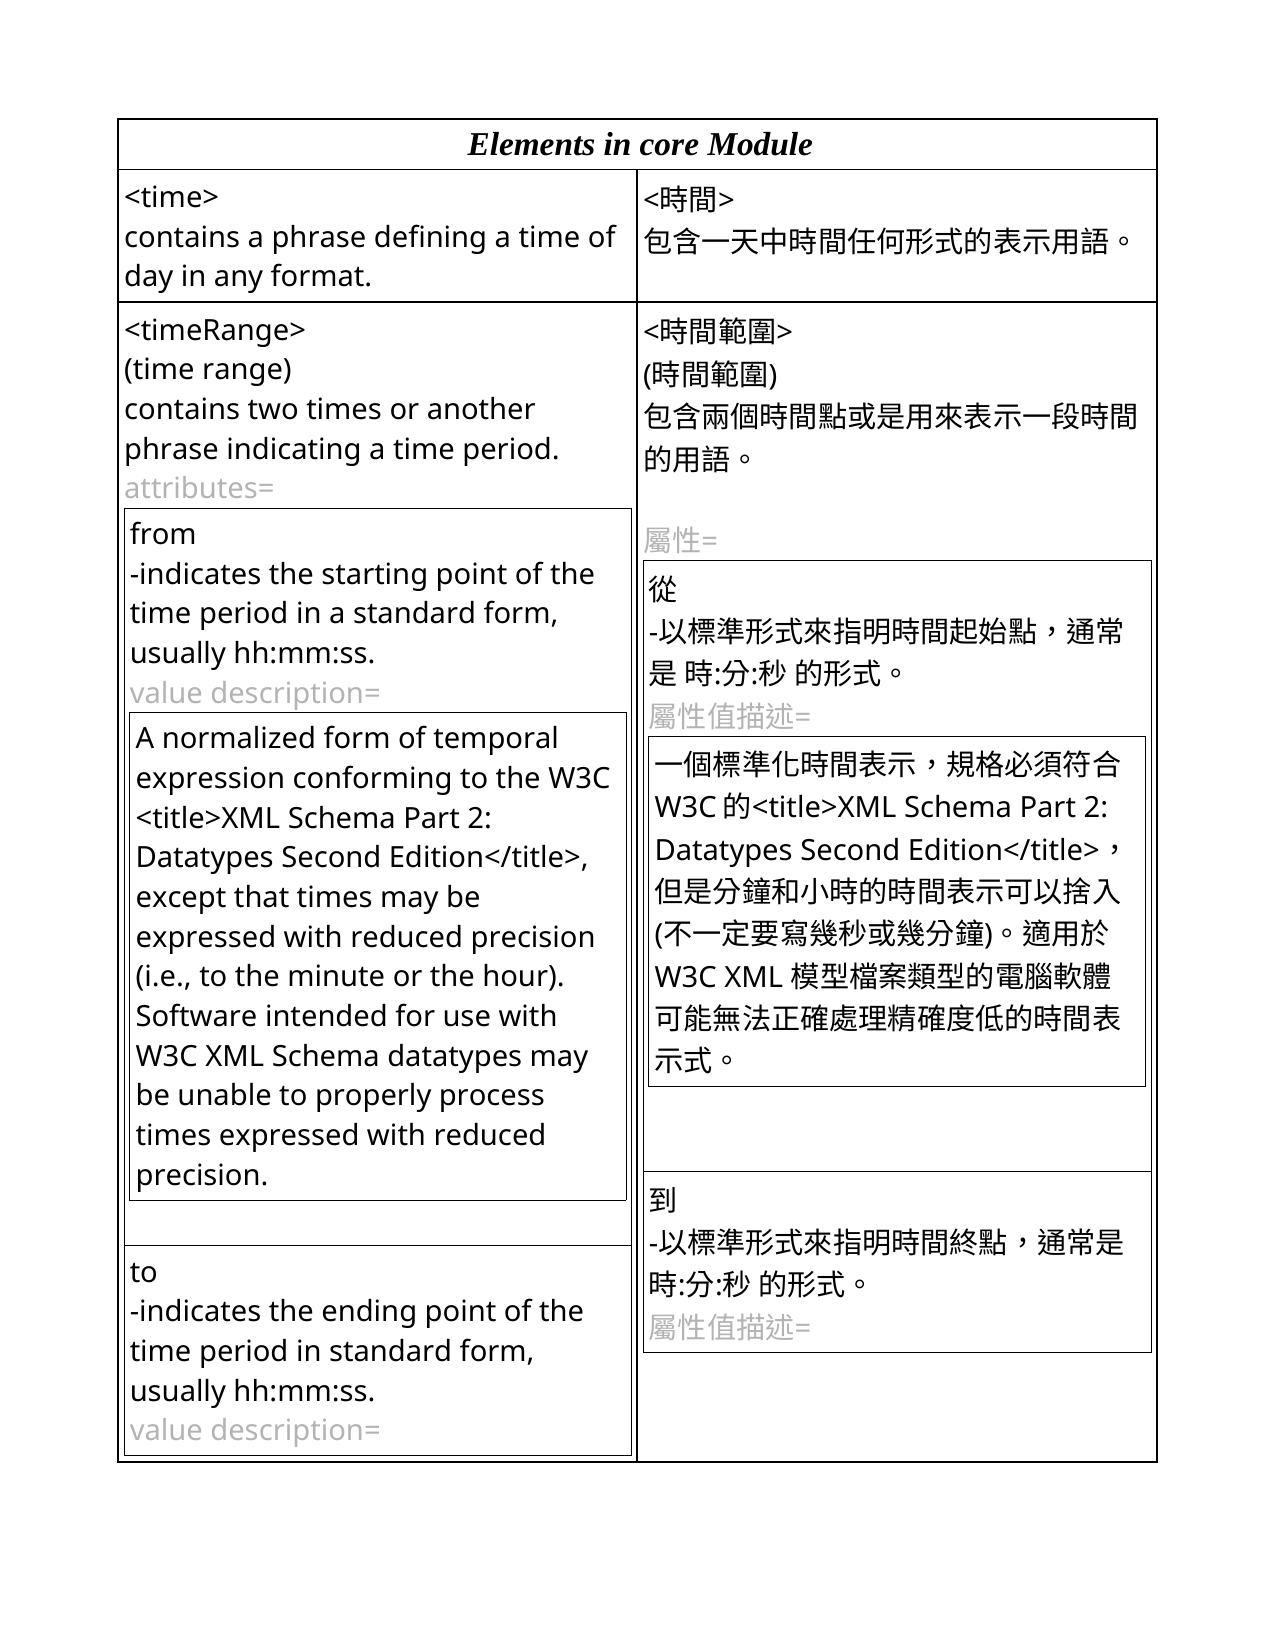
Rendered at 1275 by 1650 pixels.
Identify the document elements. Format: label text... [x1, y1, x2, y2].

table_cell to -indicates the ending point of the time period in standard form, usually hh:mm:ss. value description= [125, 1246, 631, 1455]
table_header 一個標準化時間表示，規格必須符合W3C的<title>XML Schema Part 2: Datatypes Second Edition</title>，但是分鐘和小時的時間表示可以捨入(不一定要寫幾秒或幾分鐘)。適用於W3C XML 模型檔案類型的電腦軟體可能無法正確處理精確度低的時間表示式。 [649, 737, 1145, 1086]
table_header Elements in core Module [119, 120, 1156, 168]
table_cell <timeRange> (time range) contains two times or another phrase indicating a time period. attributes= [119, 303, 636, 1461]
table_header from -indicates the starting point of the time period in a standard form, usually hh:mm:ss. value description= [125, 509, 631, 1245]
table_cell <時間> 包含一天中時間任何形式的表示用語。 [638, 170, 1156, 301]
table_cell <時間範圍> (時間範圍) 包含兩個時間點或是用來表示一段時間的用語。 屬性= [638, 303, 1156, 1461]
table_header 從 -以標準形式來指明時間起始點，通常是 時:分:秒 的形式。 屬性值描述= [644, 561, 1151, 1171]
table_header A normalized form of temporal expression conforming to the W3C <title>XML Schema Part 2: Datatypes Second Edition</title>, except that times may be expressed with reduced precision (i.e., to the minute or the hour). Software intended for use with W3C XML Schema datatypes may be unable to properly process times expressed with reduced precision. [130, 713, 626, 1199]
table_cell 到 -以標準形式來指明時間終點，通常是 時:分:秒 的形式。 屬性值描述= [644, 1172, 1151, 1352]
table_cell <time> contains a phrase defining a time of day in any format. [119, 170, 636, 301]
